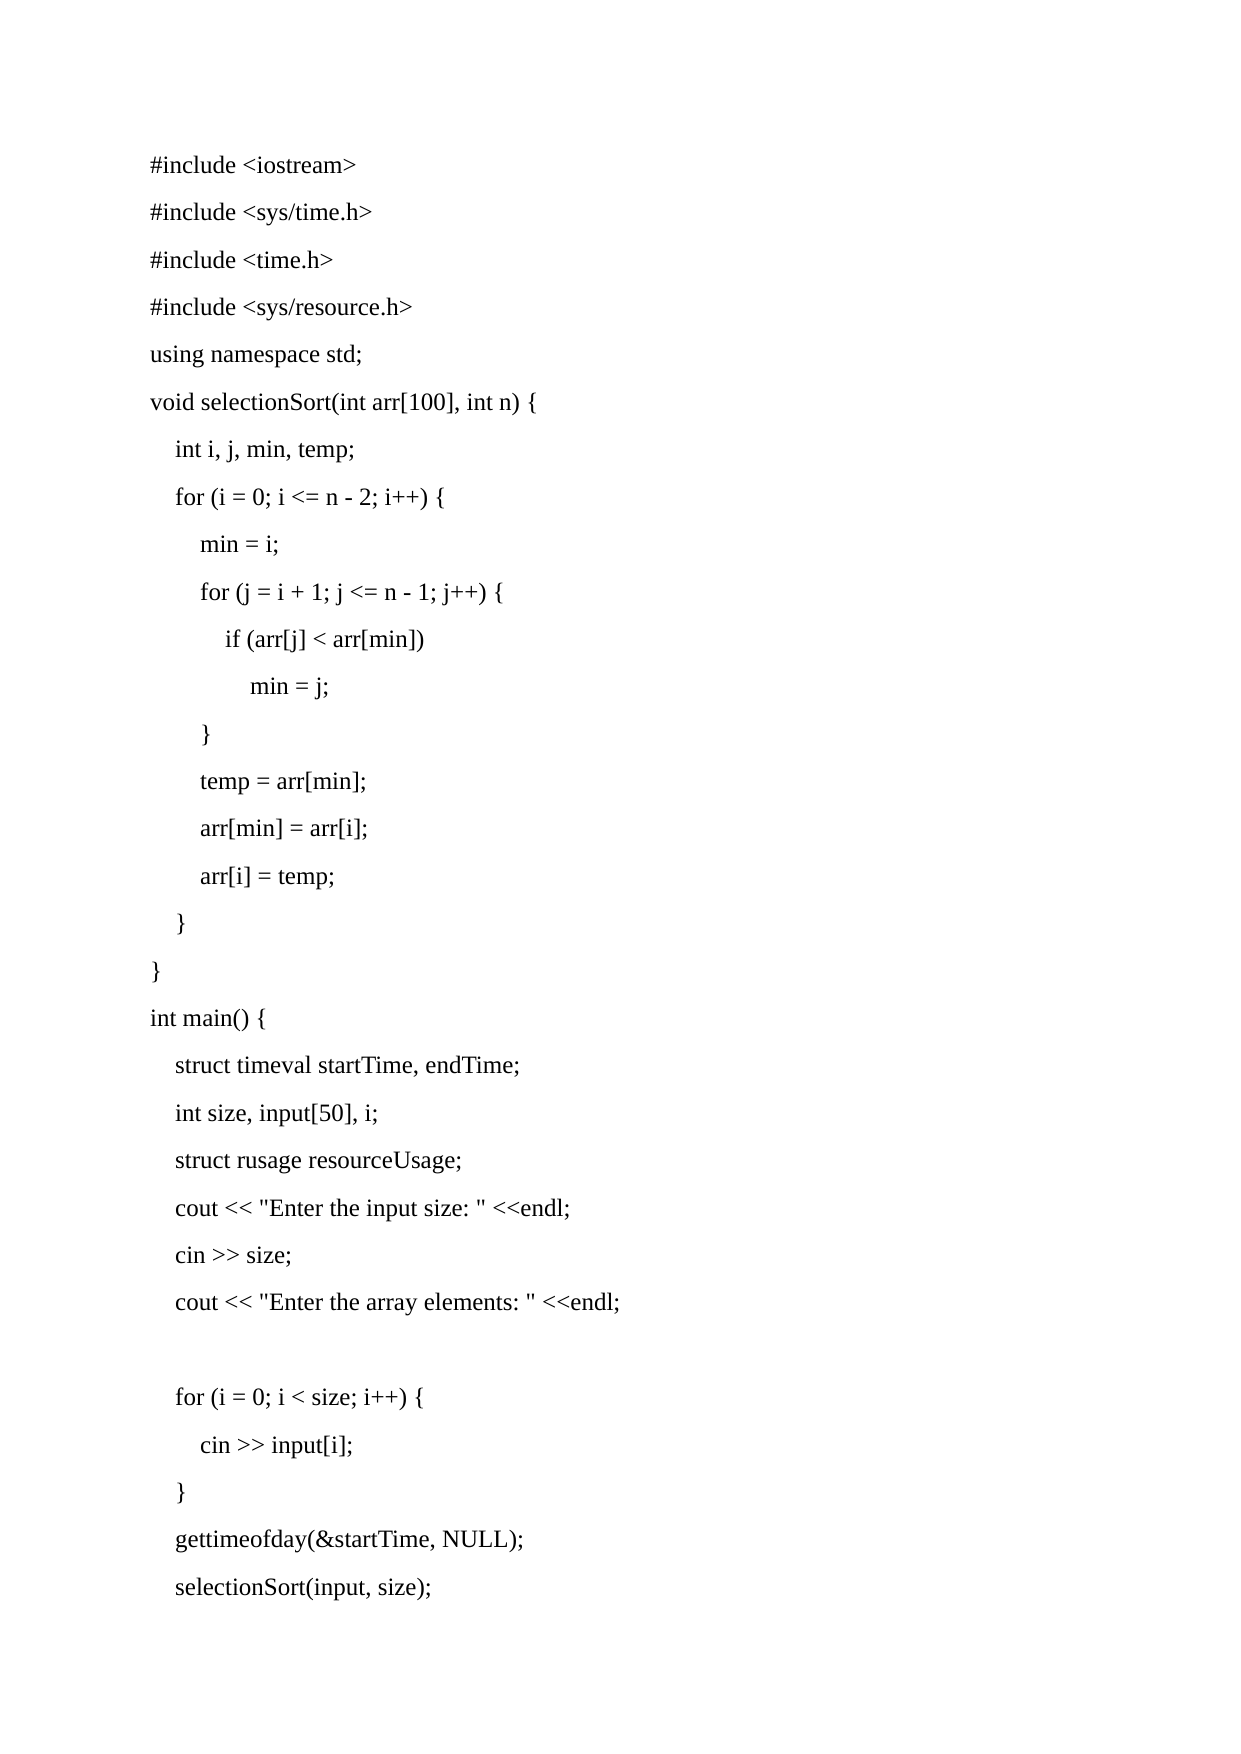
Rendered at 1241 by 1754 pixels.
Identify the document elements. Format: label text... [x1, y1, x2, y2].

text arr[min] = arr[i]; [150, 813, 1090, 842]
text #include <sys/time.h> [150, 197, 1090, 226]
text selectionSort(input, size); [150, 1572, 1090, 1601]
text cin >> input[i]; [150, 1430, 1090, 1458]
text struct rusage resourceUsage; [150, 1145, 1090, 1174]
text int main() { [150, 1003, 1090, 1032]
text cout << "Enter the input size: " <<endl; [150, 1193, 1090, 1221]
text cout << "Enter the array elements: " <<endl; [150, 1287, 1090, 1316]
text void selectionSort(int arr[100], int n) { [150, 387, 1090, 416]
text struct timeval startTime, endTime; [150, 1051, 1090, 1079]
text } [150, 1477, 1090, 1506]
text if (arr[j] < arr[min]) [150, 624, 1090, 653]
text #include <sys/resource.h> [150, 292, 1090, 321]
text } [150, 908, 1090, 937]
text int i, j, min, temp; [150, 434, 1090, 463]
text min = j; [150, 671, 1090, 700]
text temp = arr[min]; [150, 766, 1090, 795]
text #include <iostream> [150, 150, 1090, 179]
text } [150, 956, 1090, 984]
text } [150, 719, 1090, 747]
text using namespace std; [150, 339, 1090, 368]
text int size, input[50], i; [150, 1098, 1090, 1127]
text arr[i] = temp; [150, 861, 1090, 890]
text for (j = i + 1; j <= n - 1; j++) { [150, 577, 1090, 605]
text gettimeofday(&startTime, NULL); [150, 1524, 1090, 1553]
text for (i = 0; i < size; i++) { [150, 1382, 1090, 1411]
text #include <time.h> [150, 245, 1090, 273]
text cin >> size; [150, 1240, 1090, 1269]
text for (i = 0; i <= n - 2; i++) { [150, 482, 1090, 511]
text min = i; [150, 529, 1090, 558]
